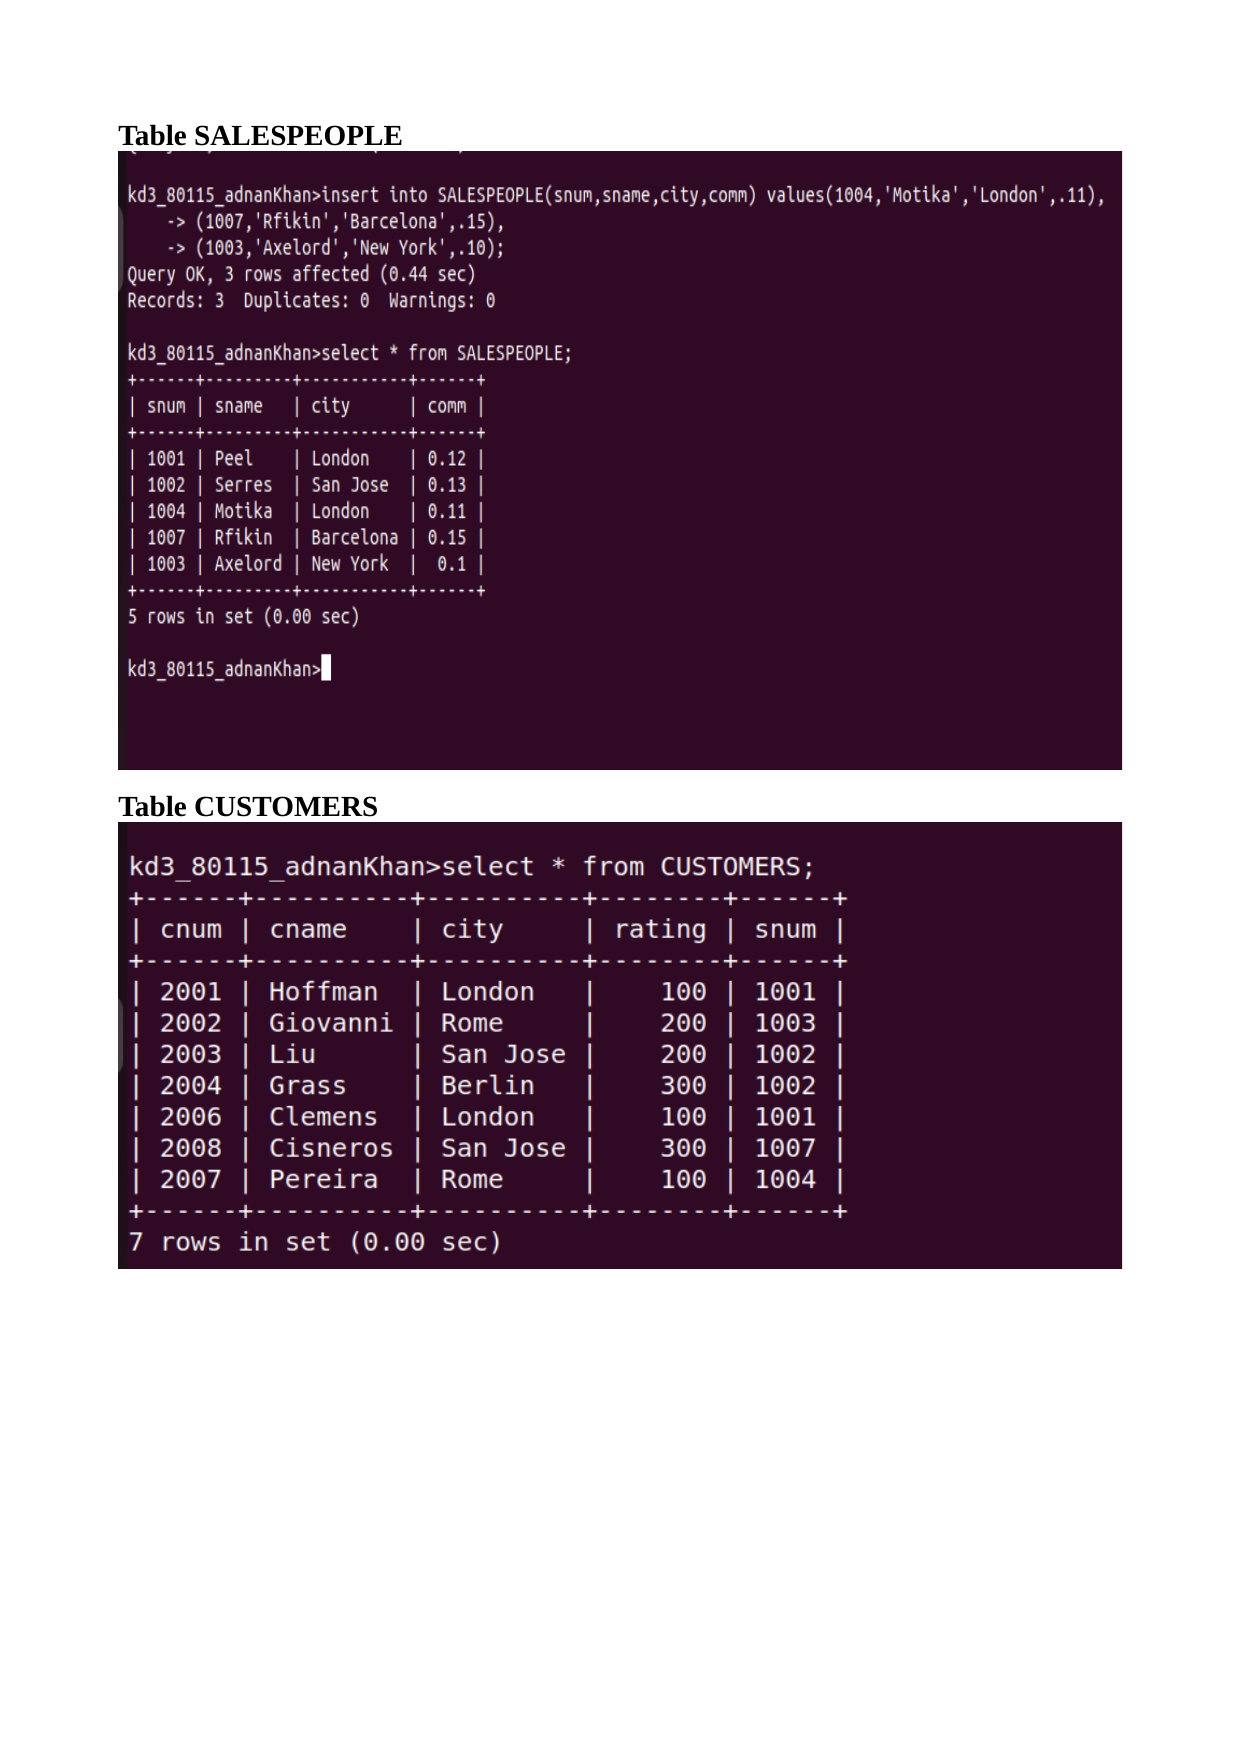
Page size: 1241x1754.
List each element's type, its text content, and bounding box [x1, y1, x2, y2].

text Table SALESPEOPLE [118, 118, 1122, 151]
picture [118, 822, 1123, 1269]
picture [118, 151, 1123, 770]
text Table CUSTOMERS [118, 789, 1122, 822]
